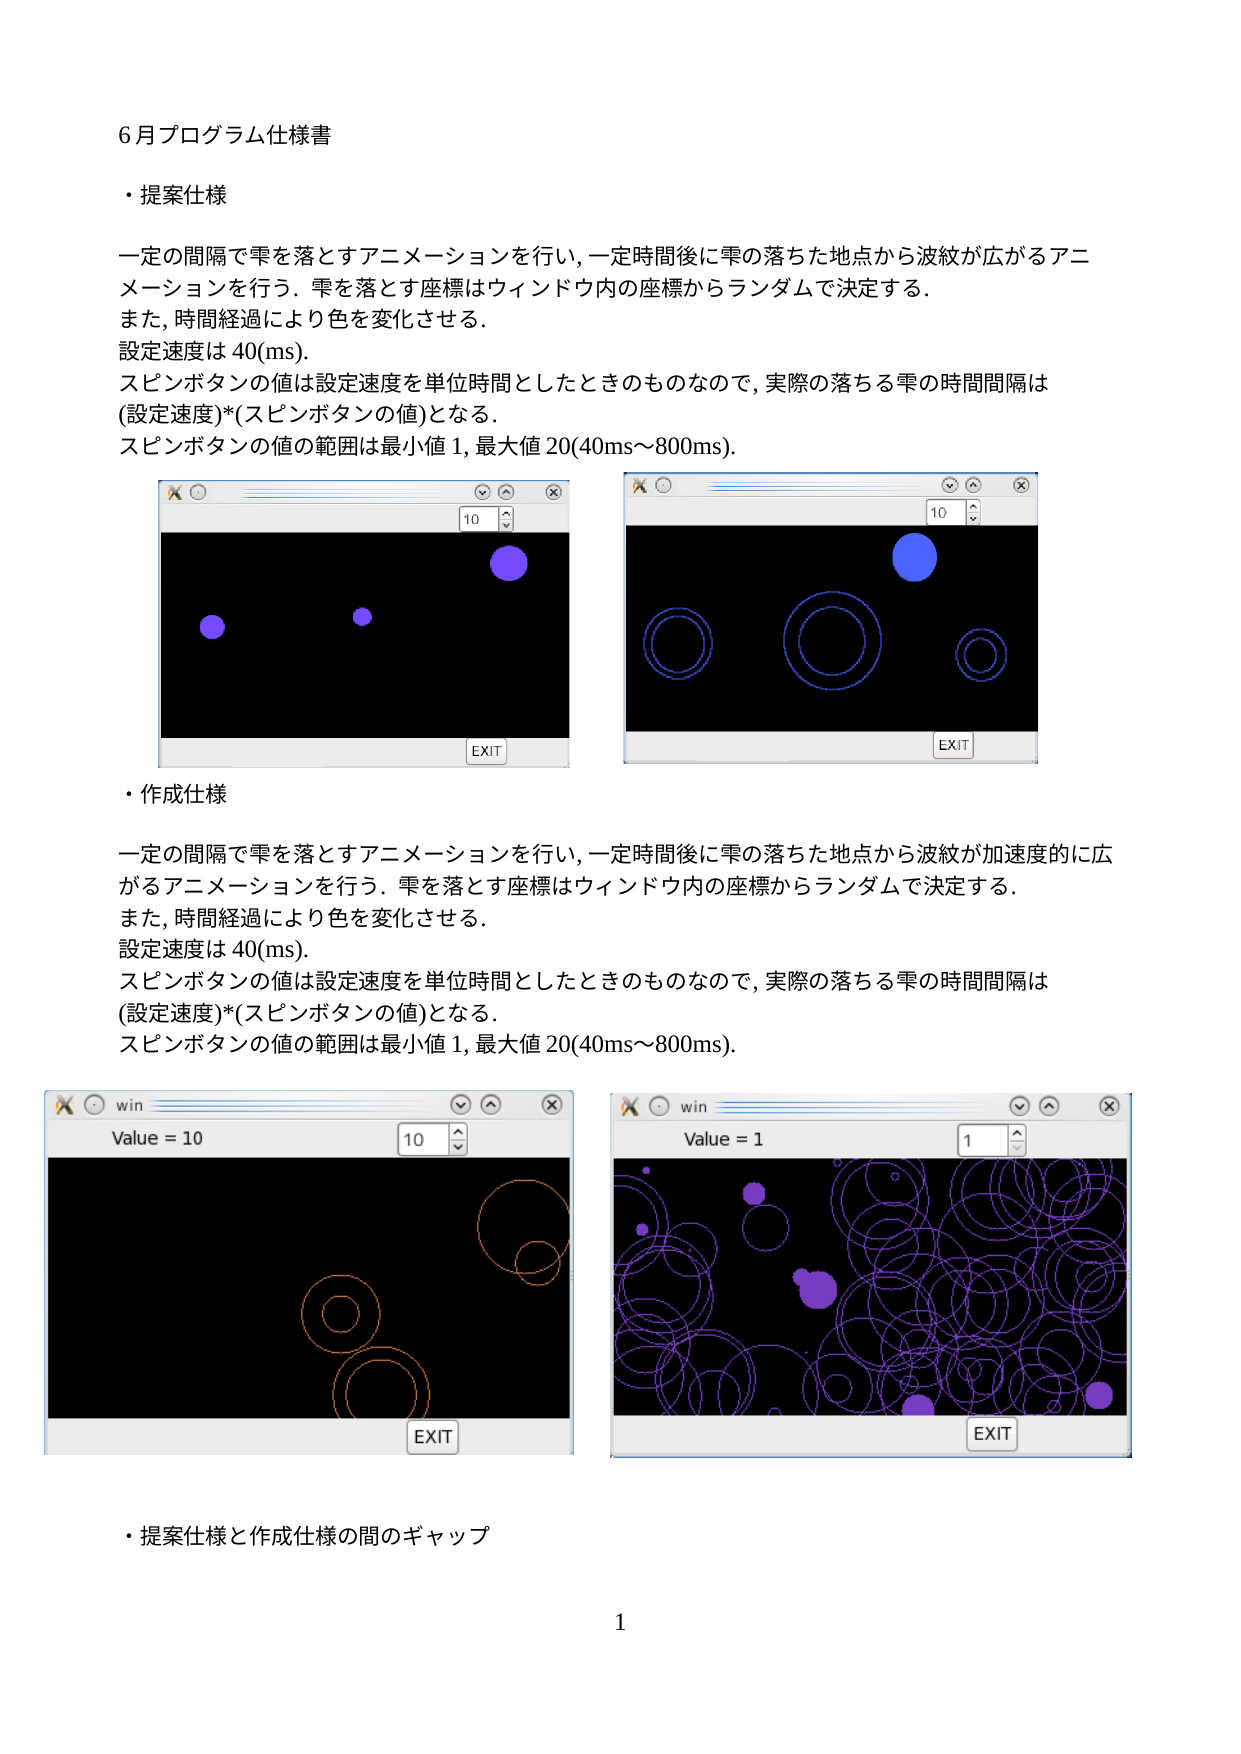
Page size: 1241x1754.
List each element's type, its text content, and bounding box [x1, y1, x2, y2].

text スピンボタンの値の範囲は最小値1, 最大値20(40ms～800ms). [118, 429, 1122, 461]
text (設定速度)*(スピンボタンの値)となる. [118, 996, 1122, 1027]
text ・提案仕様 [118, 178, 1122, 210]
text 一定の間隔で雫を落とすアニメーションを行い, 一定時間後に雫の落ちた地点から波紋が広がるアニメーションを行う. 雫を落とす座標はウィンドウ内の座標からランダムで決定する. [118, 239, 1122, 302]
text 設定速度は40(ms). [118, 334, 1122, 366]
text 設定速度は40(ms). [118, 932, 1122, 964]
text また, 時間経過により色を変化させる. [118, 302, 1122, 334]
text 6月プログラム仕様書 [118, 118, 1122, 150]
text スピンボタンの値の範囲は最小値1, 最大値20(40ms～800ms). [118, 1027, 1122, 1059]
text ・提案仕様と作成仕様の間のギャップ [118, 1519, 1122, 1551]
picture [158, 480, 570, 768]
text また, 時間経過により色を変化させる. [118, 901, 1122, 932]
text ・作成仕様 [118, 777, 1122, 808]
text 一定の間隔で雫を落とすアニメーションを行い, 一定時間後に雫の落ちた地点から波紋が加速度的に広がるアニメーションを行う. 雫を落とす座標はウィンドウ内の座標からランダムで決定する. [118, 837, 1122, 901]
picture [610, 1093, 1132, 1458]
text スピンボタンの値は設定速度を単位時間としたときのものなので, 実際の落ちる雫の時間間隔は [118, 366, 1122, 397]
picture [43, 1090, 574, 1455]
text (設定速度)*(スピンボタンの値)となる. [118, 397, 1122, 429]
text スピンボタンの値は設定速度を単位時間としたときのものなので, 実際の落ちる雫の時間間隔は [118, 964, 1122, 996]
picture [623, 472, 1039, 764]
